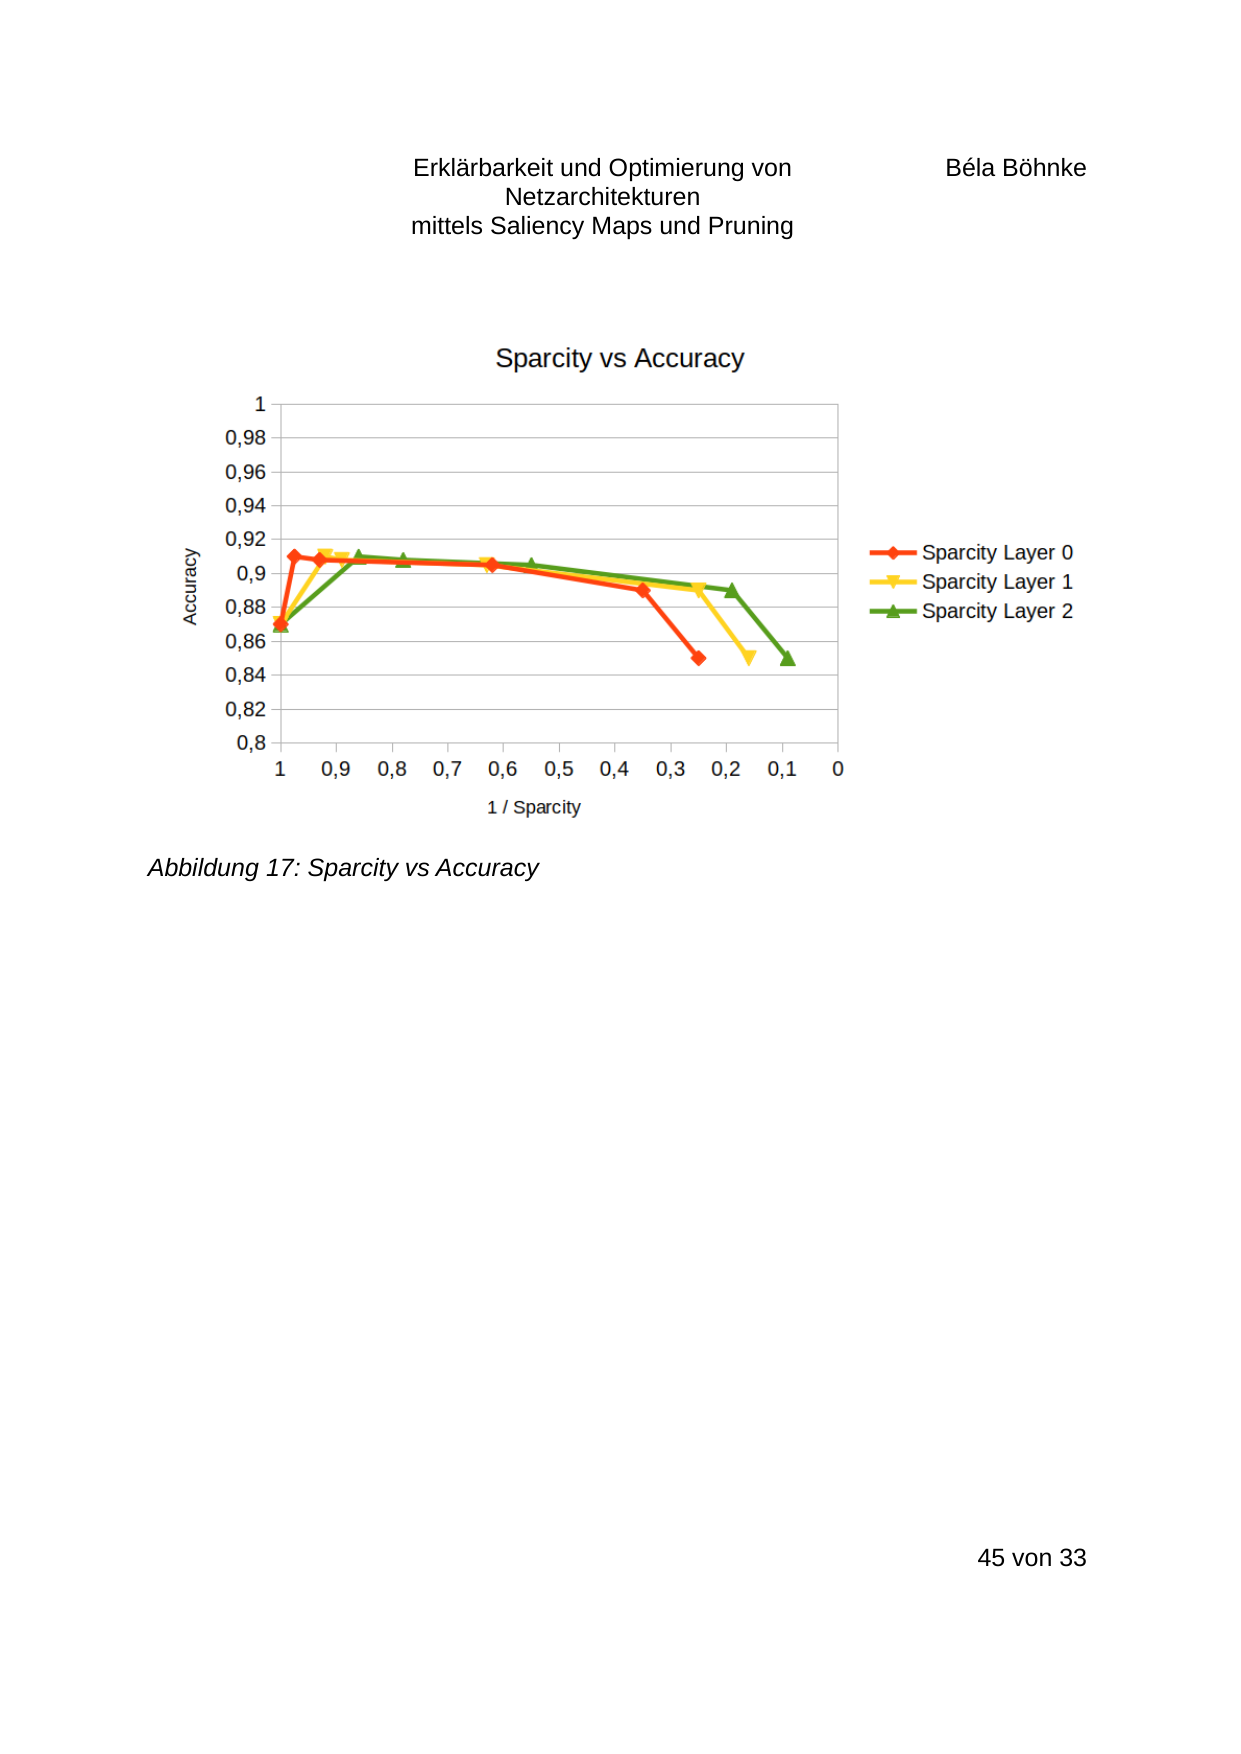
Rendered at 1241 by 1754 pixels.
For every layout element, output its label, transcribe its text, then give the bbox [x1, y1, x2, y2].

picture [147, 316, 1093, 848]
text Abbildung 17: Sparcity vs Accuracy [148, 848, 1092, 882]
